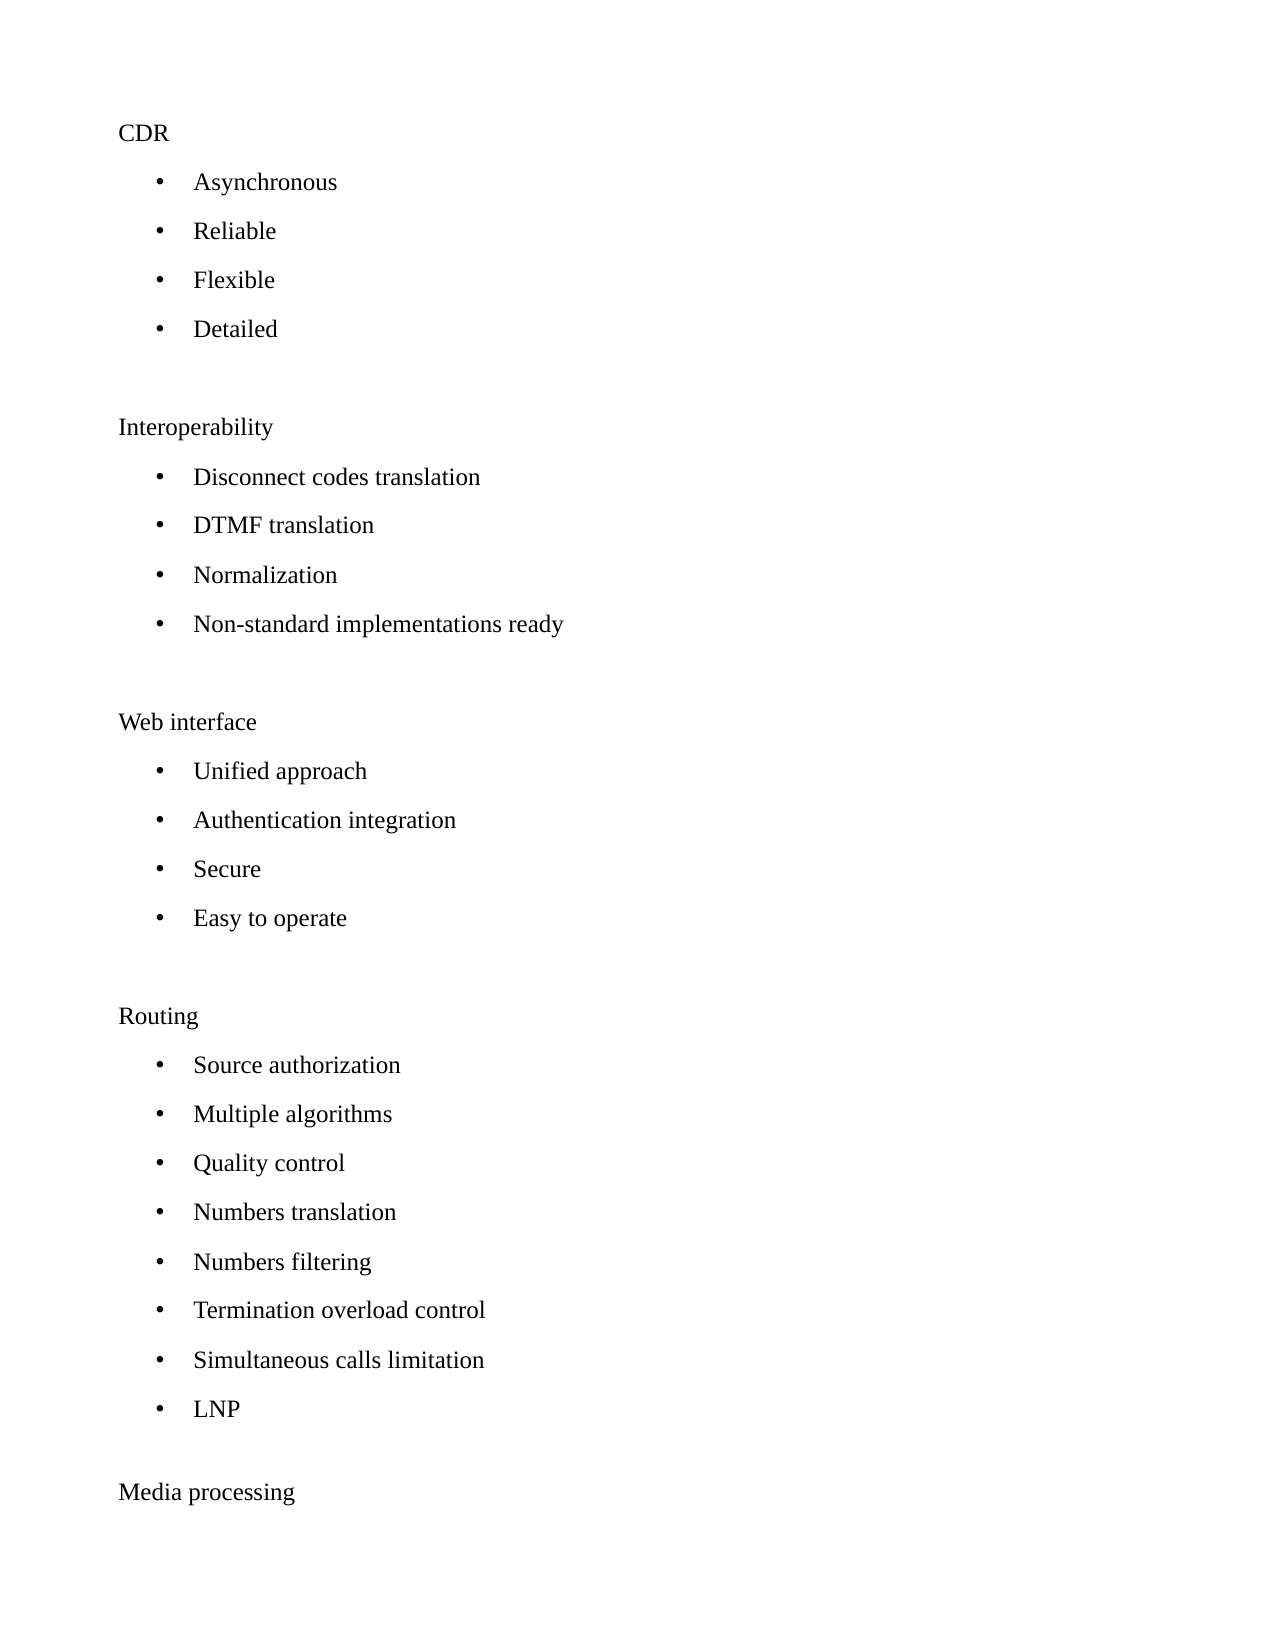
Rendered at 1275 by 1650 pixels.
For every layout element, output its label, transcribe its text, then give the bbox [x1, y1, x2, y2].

list Source authorization [156, 1050, 1157, 1079]
list DTMF translation [156, 511, 1157, 539]
list Easy to operate [156, 903, 1157, 932]
list Multiple algorithms [156, 1099, 1157, 1128]
text Web interface [118, 707, 1157, 736]
list Disconnect codes translation [156, 462, 1157, 490]
list Flexible [156, 265, 1157, 294]
list Numbers filtering [156, 1247, 1157, 1275]
list Termination overload control [156, 1296, 1157, 1324]
list Simultaneous calls limitation [156, 1345, 1157, 1373]
text Media processing [118, 1477, 1157, 1506]
list LNP [156, 1394, 1157, 1457]
list Unified approach [156, 756, 1157, 785]
text CDR [118, 118, 1157, 147]
list Non-standard implementations ready [156, 609, 1157, 637]
list Asynchronous [156, 167, 1157, 196]
list Authentication integration [156, 805, 1157, 834]
list Reliable [156, 216, 1157, 245]
list Detailed [156, 314, 1157, 343]
list Normalization [156, 560, 1157, 588]
list Quality control [156, 1148, 1157, 1177]
text Interoperability [118, 412, 1157, 441]
list Numbers translation [156, 1197, 1157, 1226]
text Routing [118, 1001, 1157, 1030]
list Secure [156, 854, 1157, 883]
